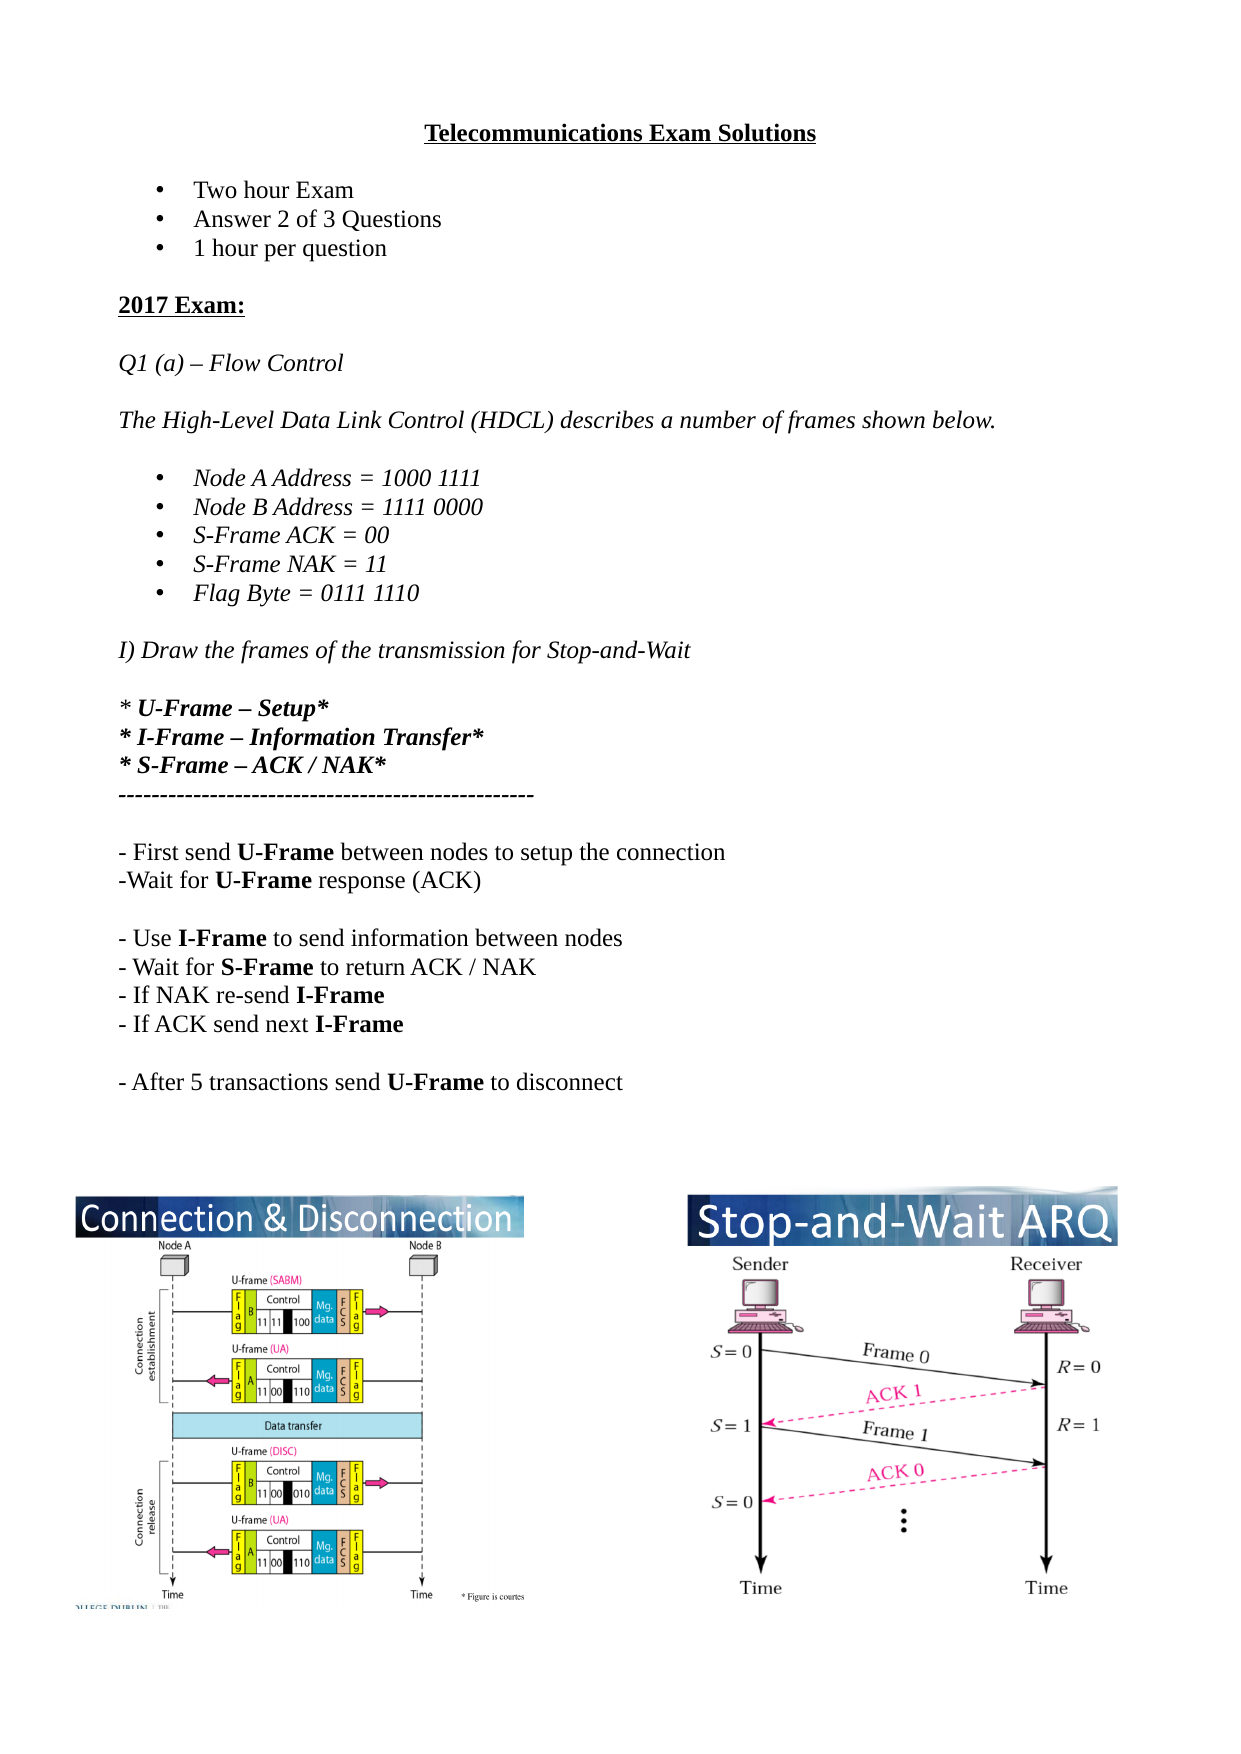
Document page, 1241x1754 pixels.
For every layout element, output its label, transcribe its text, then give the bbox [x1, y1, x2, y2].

list 1 hour per question [156, 233, 1122, 262]
text - First send U-Frame between nodes to setup the connection [118, 837, 1122, 866]
text - If NAK re-send I-Frame [118, 981, 1122, 1009]
text * U-Frame – Setup* [118, 693, 1122, 722]
text - If ACK send next I-Frame [118, 1009, 1122, 1038]
list S-Frame ACK = 00 [156, 521, 1122, 549]
picture [687, 1186, 1118, 1607]
text Q1 (a) – Flow Control [118, 348, 1122, 377]
picture [75, 1195, 524, 1609]
text - Use I-Frame to send information between nodes [118, 923, 1122, 952]
list Answer 2 of 3 Questions [156, 204, 1122, 233]
text -------------------------------------------------- [118, 779, 1122, 808]
text - After 5 transactions send U-Frame to disconnect [118, 1067, 1122, 1096]
text I) Draw the frames of the transmission for Stop-and-Wait [118, 636, 1122, 664]
text The High-Level Data Link Control (HDCL) describes a number of frames shown below. [118, 406, 1122, 434]
list S-Frame NAK = 11 [156, 549, 1122, 578]
list Two hour Exam [156, 176, 1122, 204]
list Flag Byte = 0111 1110 [156, 578, 1122, 607]
list Node B Address = 1111 0000 [156, 492, 1122, 521]
text * S-Frame – ACK / NAK* [118, 751, 1122, 779]
text Telecommunications Exam Solutions [118, 118, 1122, 147]
text - Wait for S-Frame to return ACK / NAK [118, 952, 1122, 981]
list Node A Address = 1000 1111 [156, 463, 1122, 492]
text -Wait for U-Frame response (ACK) [118, 866, 1122, 894]
text 2017 Exam: [118, 291, 1122, 319]
text * I-Frame – Information Transfer* [118, 722, 1122, 751]
